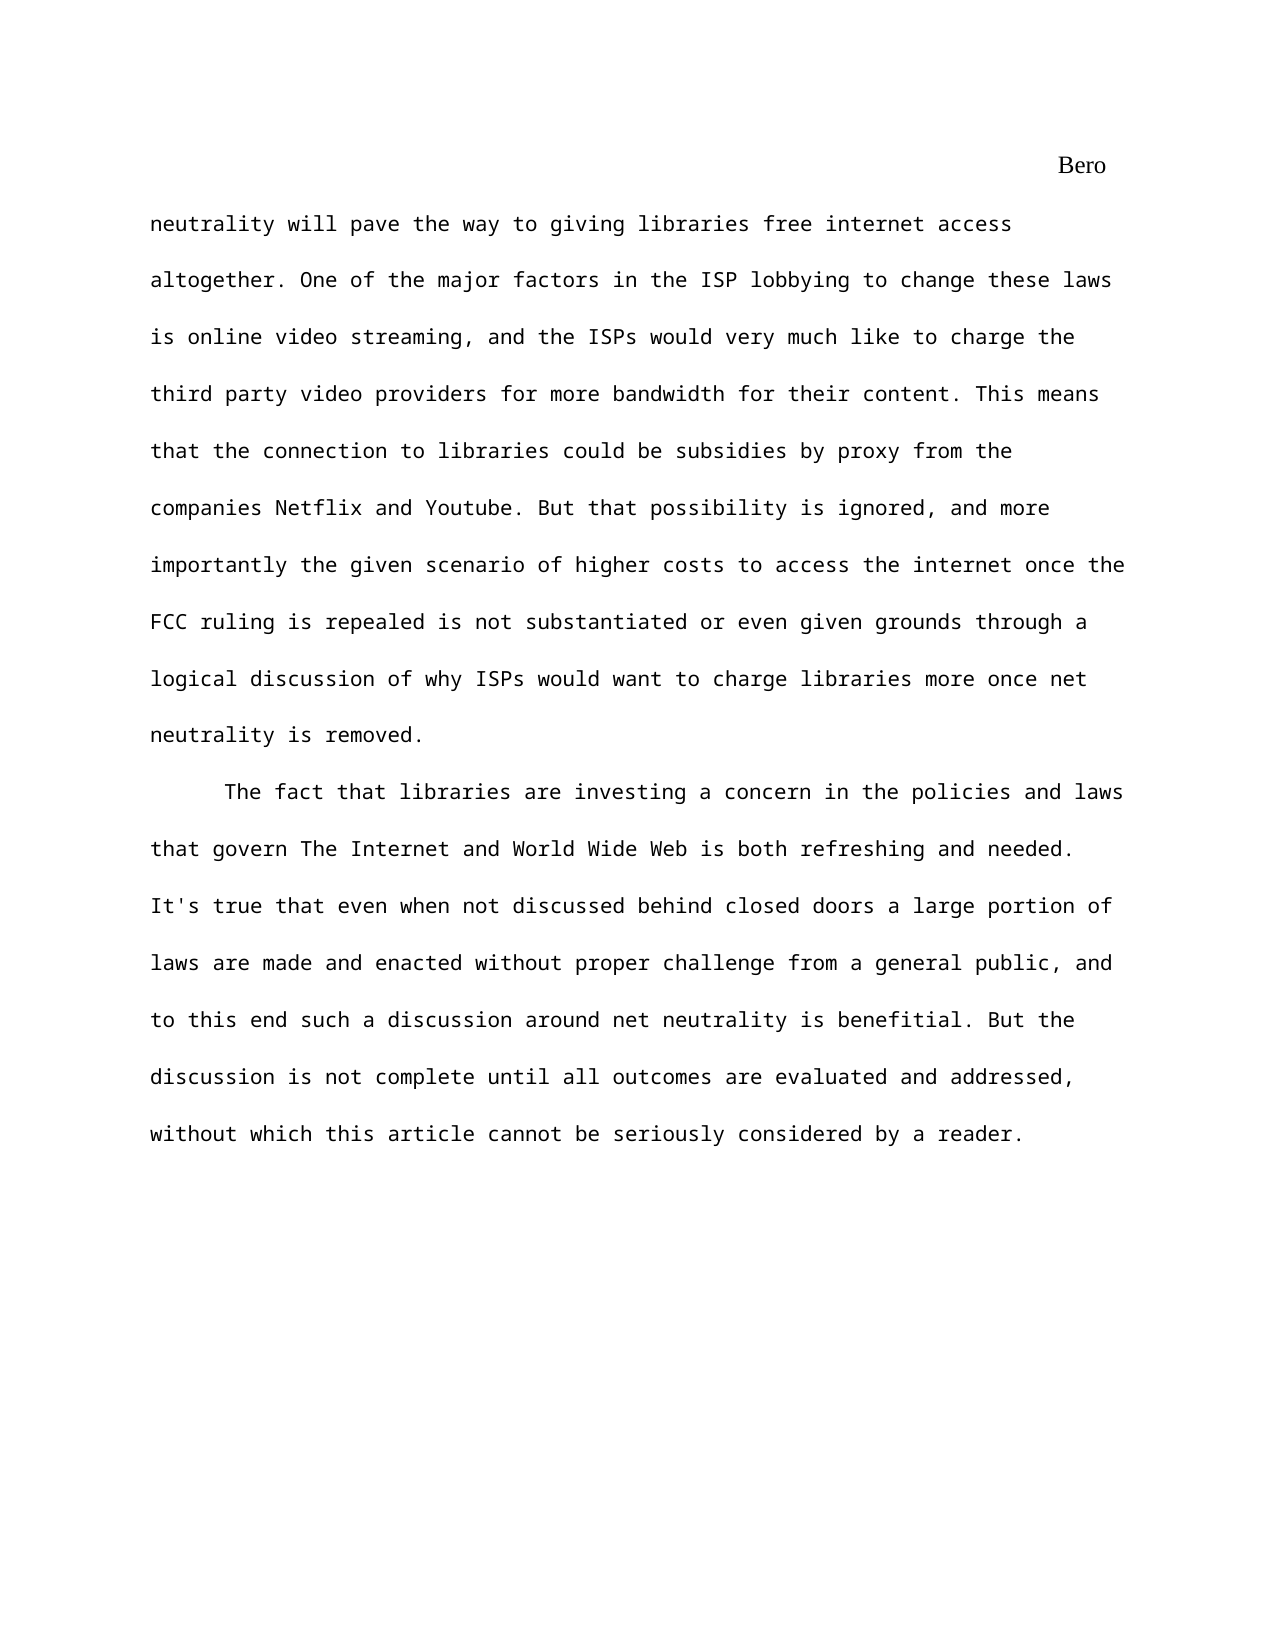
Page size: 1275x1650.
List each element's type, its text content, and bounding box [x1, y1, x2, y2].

text The fact that libraries are investing a concern in the policies and laws that govern The Internet and World Wide Web is both refreshing and needed. It's true that even when not discussed behind closed doors a large portion of laws are made and enacted without proper challenge from a general public, and to this end such a discussion around net neutrality is benefitial. But the discussion is not complete until all outcomes are evaluated and addressed, without which this article cannot be seriously considered by a reader. [150, 777, 1125, 1147]
text neutrality will pave the way to giving libraries free internet access altogether. One of the major factors in the ISP lobbying to change these laws is online video streaming, and the ISPs would very much like to charge the third party video providers for more bandwidth for their content. This means that the connection to libraries could be subsidies by proxy from the companies Netflix and Youtube. But that possibility is ignored, and more importantly the given scenario of higher costs to access the internet once the FCC ruling is repealed is not substantiated or even given grounds through a logical discussion of why ISPs would want to charge libraries more once net neutrality is removed. [150, 209, 1125, 749]
